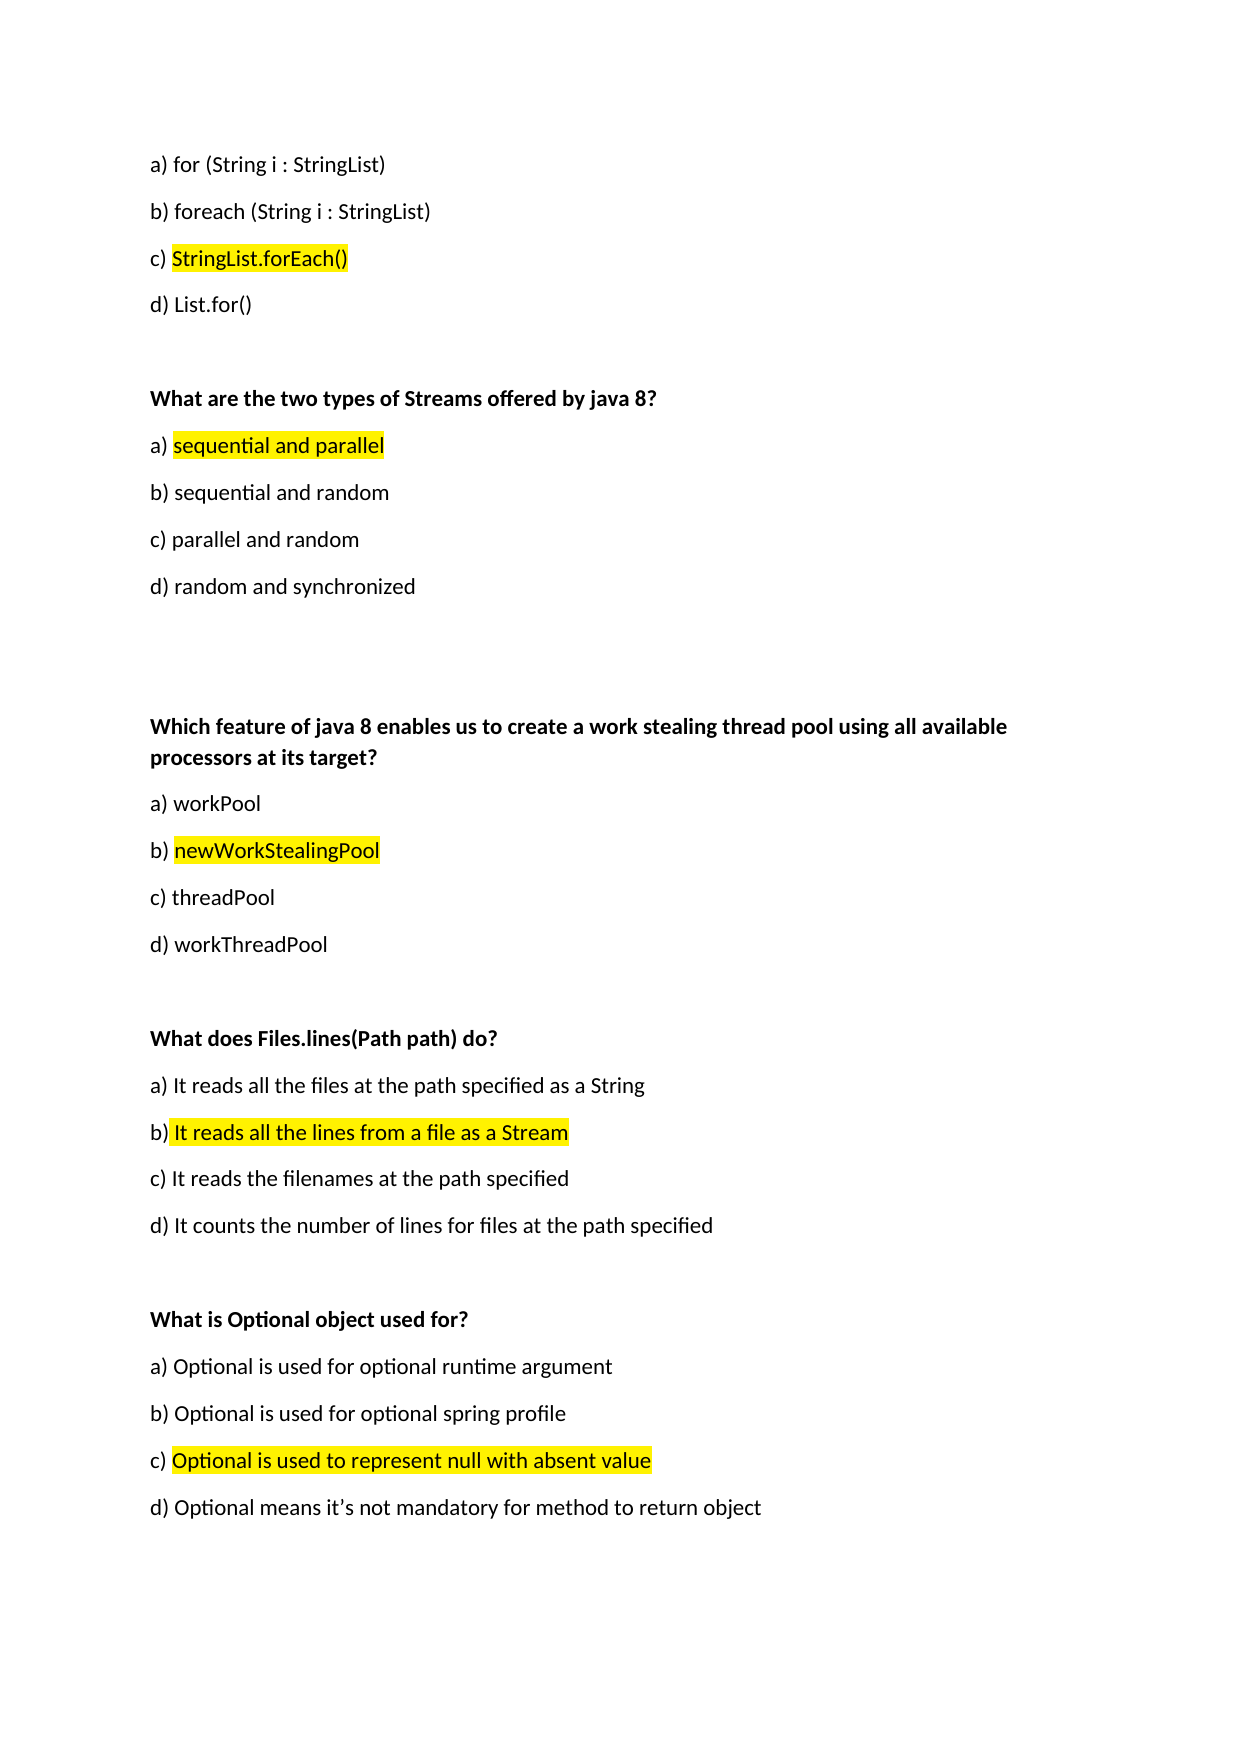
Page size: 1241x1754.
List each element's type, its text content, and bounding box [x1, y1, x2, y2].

text What are the two types of Streams offered by java 8? [150, 384, 1090, 412]
text c) StringList.forEach() [150, 244, 1090, 272]
text b) newWorkStealingPool [150, 836, 1090, 864]
text a) workPool [150, 789, 1090, 818]
text d) random and synchronized [150, 572, 1090, 600]
text b) Optional is used for optional spring profile [150, 1399, 1090, 1427]
text What does Files.lines(Path path) do? [150, 1024, 1090, 1052]
text a) It reads all the files at the path specified as a String [150, 1071, 1090, 1099]
text d) Optional means it’s not mandatory for method to return object [150, 1493, 1090, 1521]
text Which feature of java 8 enables us to create a work stealing thread pool using all available processors at its target? [150, 712, 1090, 771]
text a) for (String i : StringList) [150, 150, 1090, 178]
text d) It counts the number of lines for files at the path specified [150, 1211, 1090, 1239]
text d) List.for() [150, 291, 1090, 319]
text c) threadPool [150, 883, 1090, 911]
text b) sequential and random [150, 478, 1090, 506]
text c) Optional is used to represent null with absent value [150, 1446, 1090, 1474]
text d) workThreadPool [150, 930, 1090, 958]
text a) Optional is used for optional runtime argument [150, 1352, 1090, 1380]
text a) sequential and parallel [150, 431, 1090, 459]
text c) parallel and random [150, 525, 1090, 553]
text b) It reads all the lines from a file as a Stream [150, 1118, 1090, 1146]
text c) It reads the filenames at the path specified [150, 1164, 1090, 1193]
text What is Optional object used for? [150, 1305, 1090, 1333]
text b) foreach (String i : StringList) [150, 197, 1090, 225]
